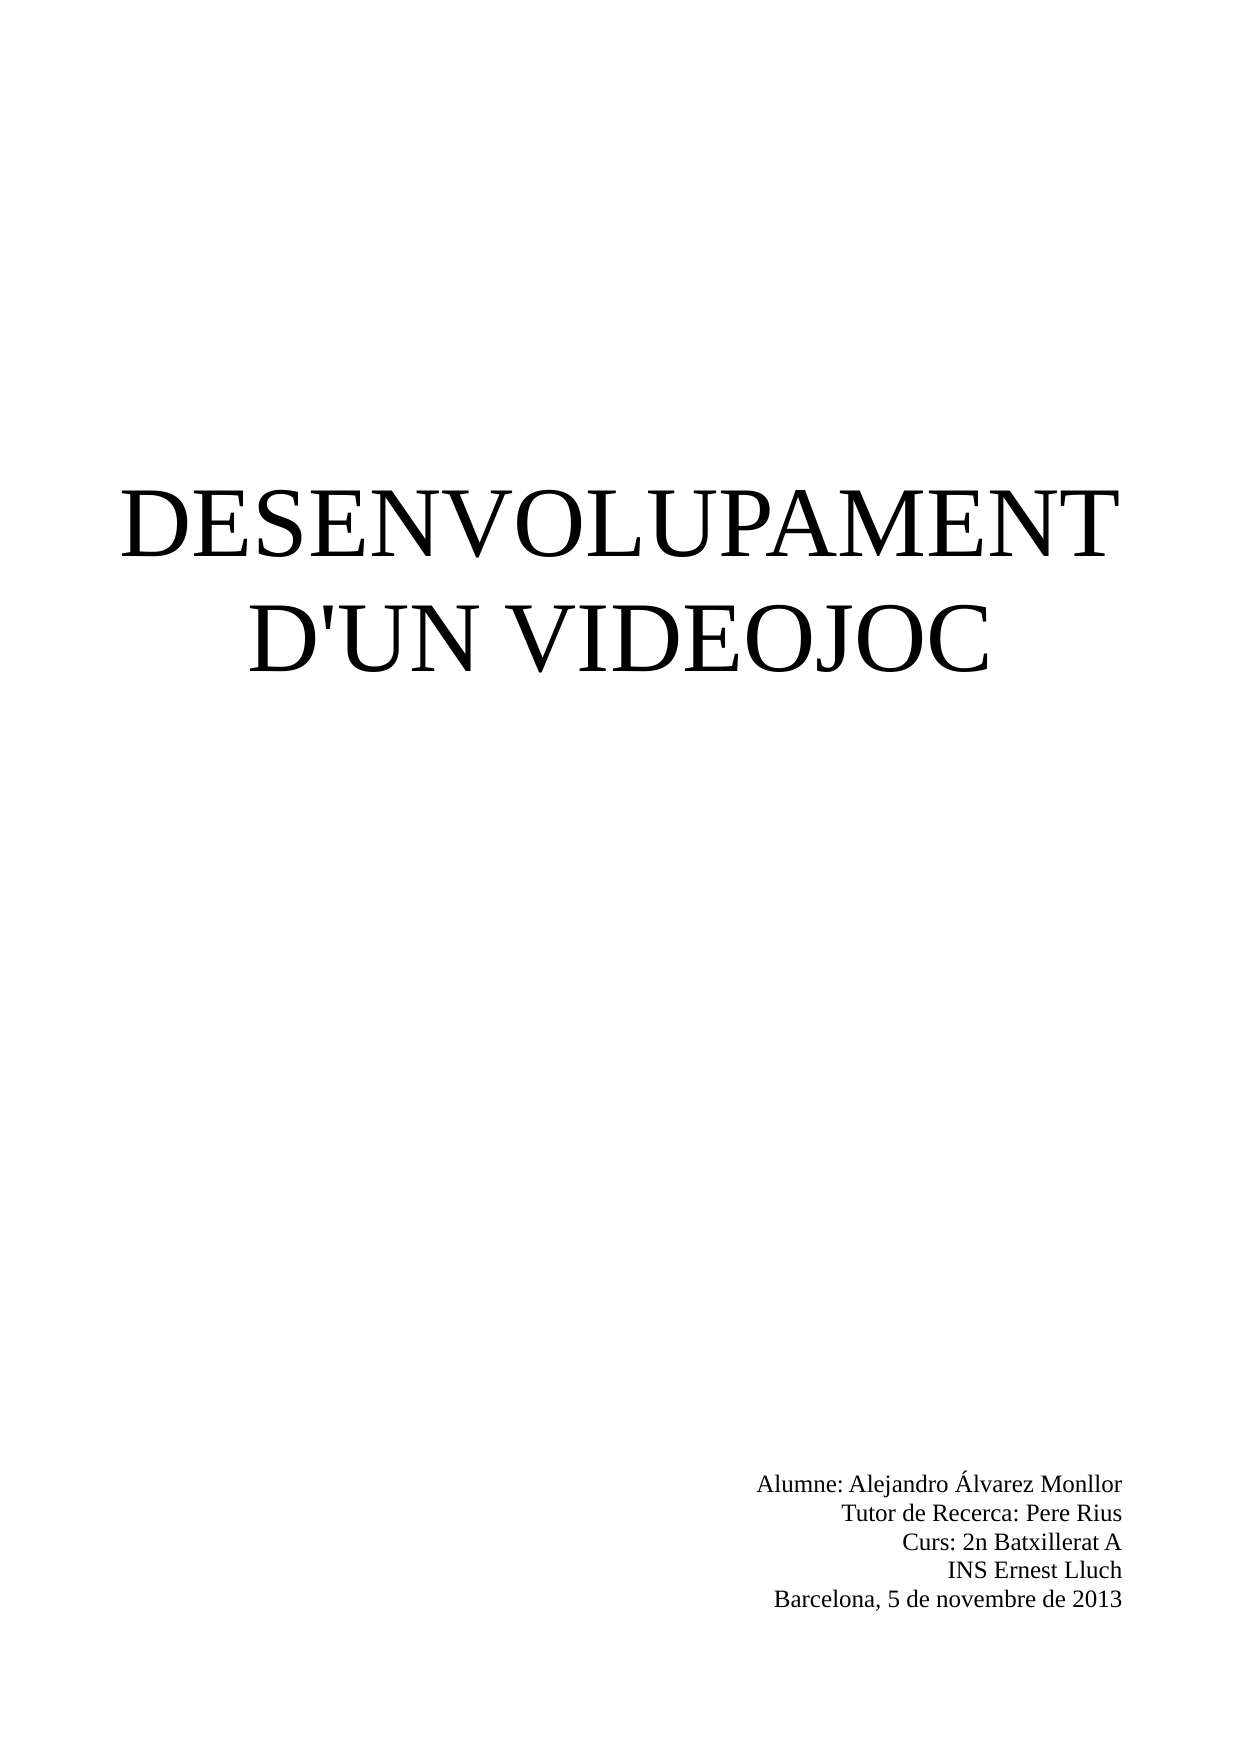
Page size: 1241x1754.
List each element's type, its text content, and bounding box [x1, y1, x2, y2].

text DESENVOLUPAMENT D'UN VIDEOJOC [118, 463, 1122, 693]
text INS Ernest Lluch [118, 1556, 1122, 1584]
text Tutor de Recerca: Pere Rius [118, 1498, 1122, 1527]
text Curs: 2n Batxillerat A [118, 1527, 1122, 1556]
text Barcelona, 5 de novembre de 2013 [118, 1584, 1122, 1613]
text Alumne: Alejandro Álvarez Monllor [118, 1469, 1122, 1498]
